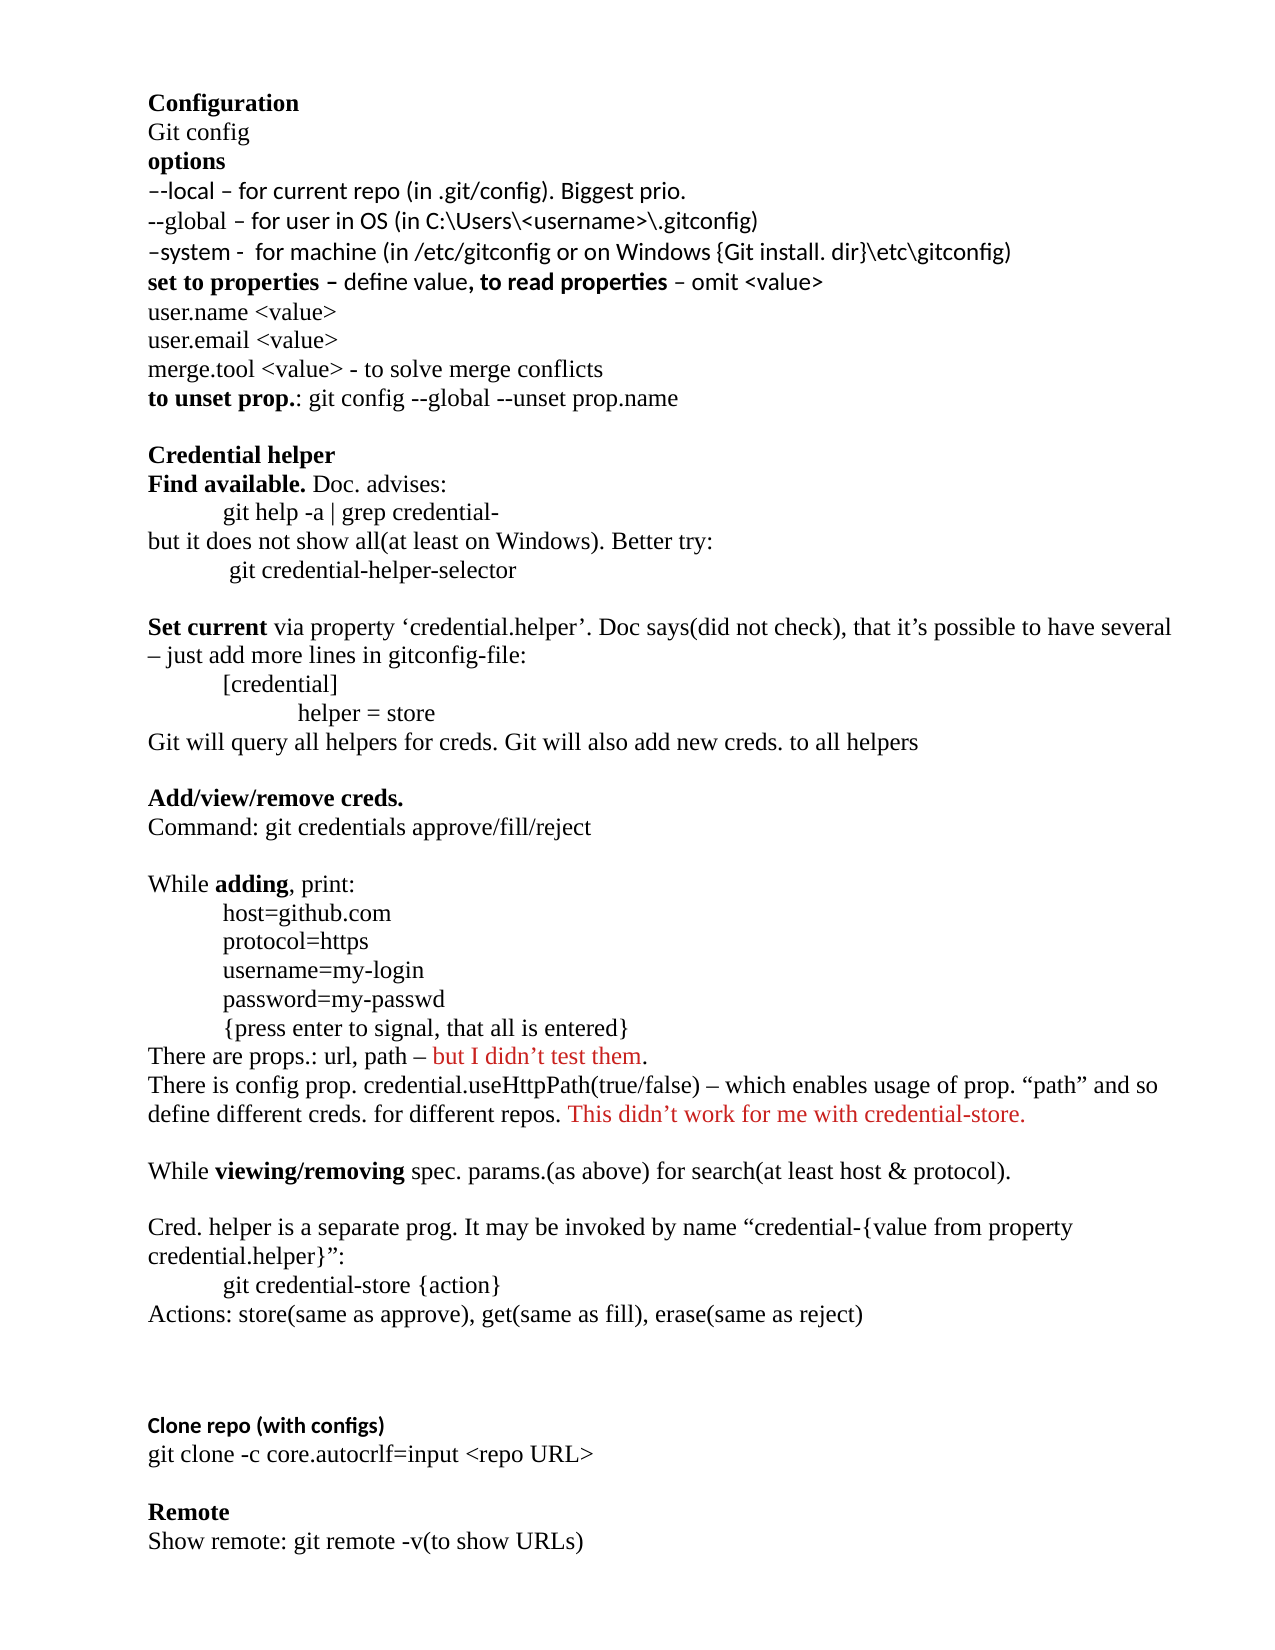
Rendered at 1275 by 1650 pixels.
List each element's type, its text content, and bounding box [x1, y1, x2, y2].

text git credential-helper-selector [148, 555, 1186, 584]
text –-local – for current repo (in .git/config). Biggest prio. [148, 175, 1186, 205]
text Find available. Doc. advises: [148, 469, 1186, 497]
text git credential-store {action} [148, 1270, 1186, 1299]
text Clone repo (with configs) [148, 1412, 1186, 1439]
text protocol=https [223, 926, 1186, 955]
text host=github.com [223, 898, 1186, 926]
text git help -a | grep credential- [148, 497, 1186, 526]
text git clone -c core.autocrlf=input <repo URL> [148, 1439, 1186, 1468]
text Git config [148, 117, 1186, 146]
text [credential] [148, 669, 1186, 698]
text –system - for machine (in /etc/gitconfig or on Windows {Git install. dir}\etc\gitconfig) [148, 236, 1186, 266]
text Remote [148, 1497, 1186, 1526]
text There is config prop. credential.useHttpPath(true/false) – which enables usage of prop. “path” and so define different creds. for different repos. This didn’t work for me with credential-store. [148, 1070, 1186, 1128]
text There are props.: url, path – but I didn’t test them. [148, 1041, 1186, 1070]
text user.email <value> [148, 326, 1186, 354]
text but it does not show all(at least on Windows). Better try: [148, 526, 1186, 555]
text While adding, print: [148, 869, 1186, 898]
text Add/view/remove creds. [148, 783, 1186, 812]
text {press enter to signal, that all is entered} [223, 1013, 1186, 1041]
text Git will query all helpers for creds. Git will also add new creds. to all helpers [148, 727, 1186, 755]
text set to properties – define value, to read properties – omit <value> [148, 266, 1186, 297]
text Credential helper [148, 440, 1186, 469]
text password=my-passwd [223, 984, 1186, 1013]
text Configuration [148, 88, 1186, 117]
text Set current via property ‘credential.helper’. Doc says(did not check), that it’s possible to have several – just add more lines in gitconfig-file: [148, 612, 1186, 669]
text merge.tool <value> - to solve merge conflicts [148, 354, 1186, 383]
text user.name <value> [148, 297, 1186, 326]
text helper = store [148, 698, 1186, 727]
text username=my-login [223, 955, 1186, 984]
text --global – for user in OS (in C:\Users\<username>\.gitconfig) [148, 205, 1186, 236]
text Cred. helper is a separate prog. It may be invoked by name “credential-{value from property credential.helper}”: [148, 1212, 1186, 1270]
text While viewing/removing spec. params.(as above) for search(at least host & protocol). [148, 1156, 1186, 1184]
text options [148, 146, 1186, 175]
text Actions: store(same as approve), get(same as fill), erase(same as reject) [148, 1299, 1186, 1327]
text to unset prop.: git config --global --unset prop.name [148, 383, 1186, 412]
text Show remote: git remote -v(to show URLs) [148, 1526, 1186, 1554]
text Command: git credentials approve/fill/reject [148, 812, 1186, 841]
